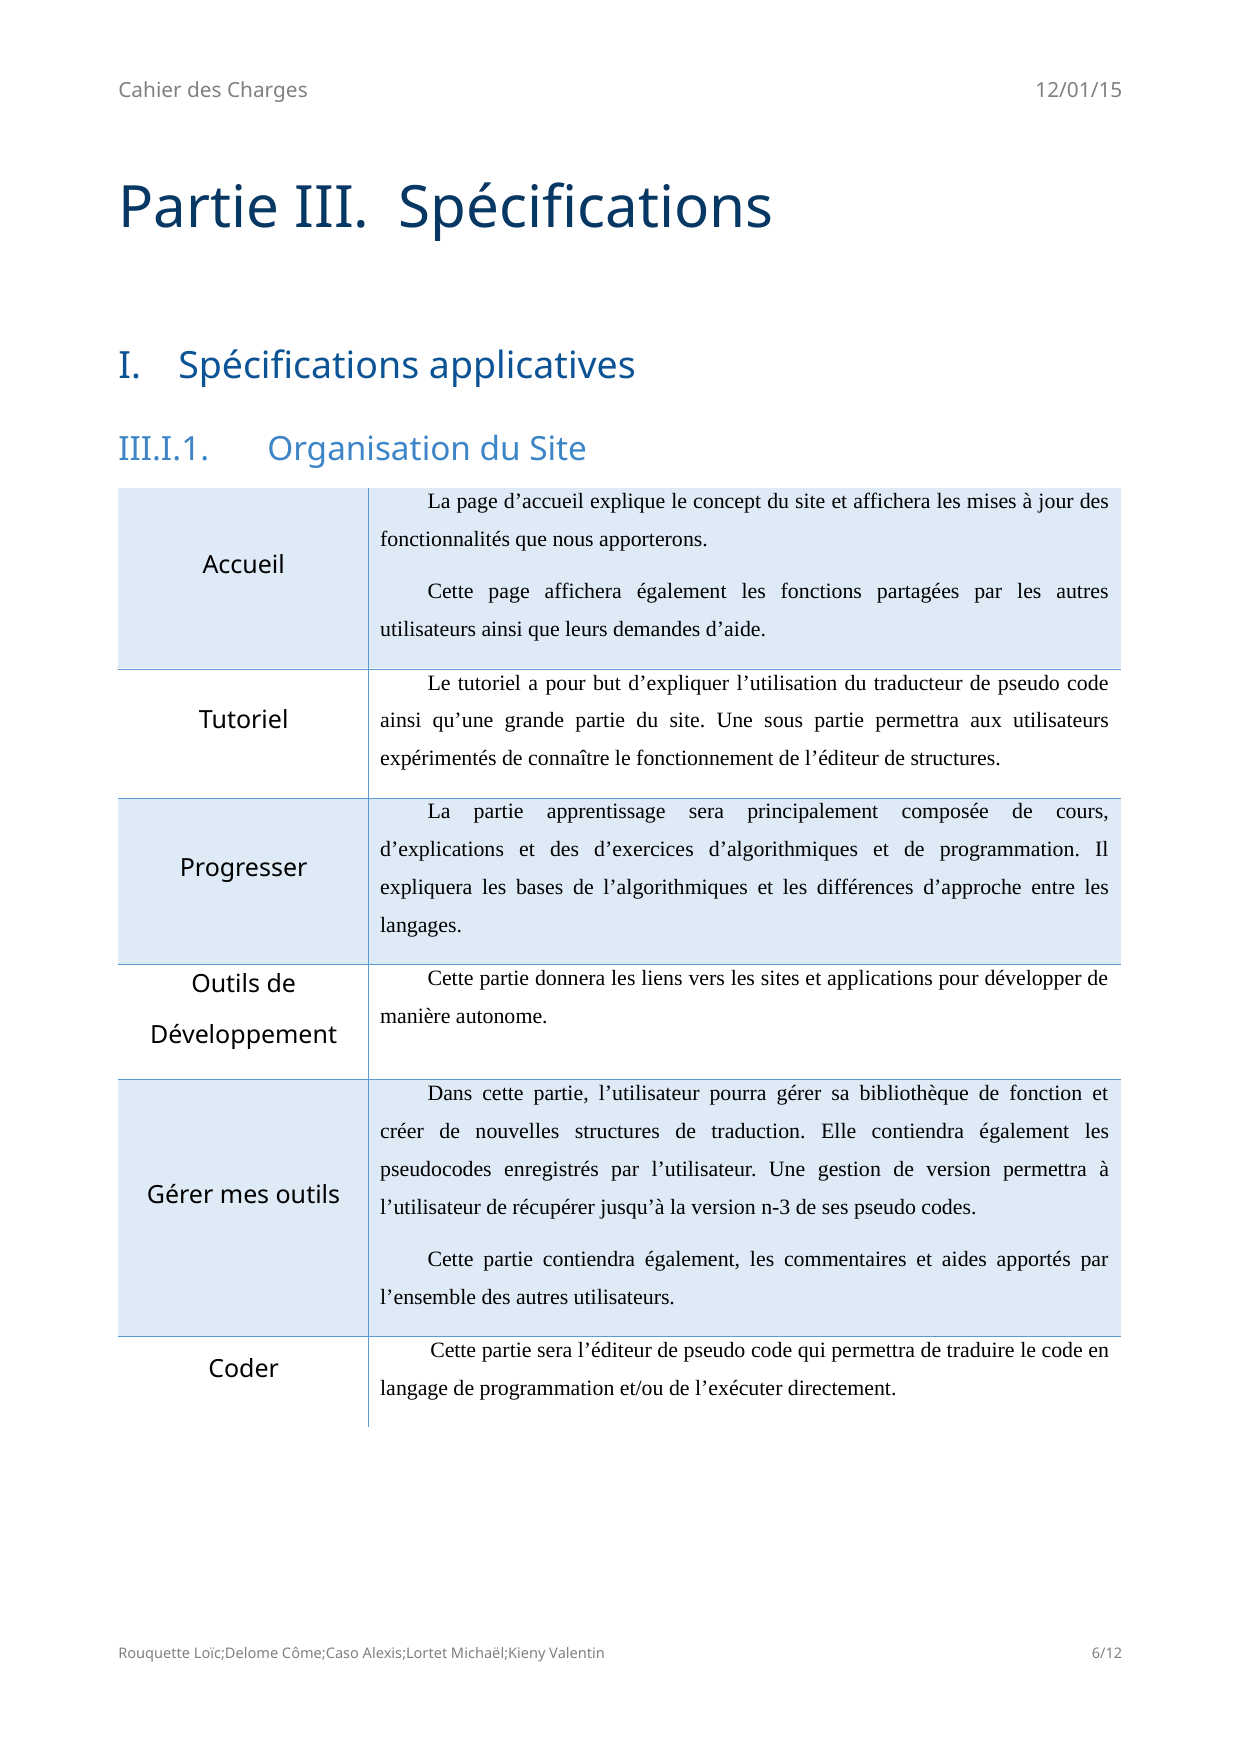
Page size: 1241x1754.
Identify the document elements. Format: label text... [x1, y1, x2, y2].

table_cell Dans cette partie, l’utilisateur pourra gérer sa bibliothèque de fonction et créer de nouvelles structures de traduction. Elle contiendra également les pseudocodes enregistrés par l’utilisateur. Une gestion de version permettra à l’utilisateur de récupérer jusqu’à la version n-3 de ses pseudo codes. Cette partie contiendra également, les commentaires et aides apportés par l’ensemble des autres utilisateurs. [369, 1080, 1121, 1336]
table_cell Gérer mes outils [118, 1080, 368, 1336]
table_cell Cette partie donnera les liens vers les sites et applications pour développer de manière autonome. [369, 965, 1121, 1079]
subtitle Spécifications [118, 164, 1122, 244]
table_cell Progresser [118, 799, 368, 964]
table_cell Coder [118, 1337, 368, 1427]
subtitle Spécifications applicatives [118, 338, 1122, 389]
table_cell Outils de Développement [118, 965, 368, 1079]
table_header La page d’accueil explique le concept du site et affichera les mises à jour des fonctionnalités que nous apporterons. Cette page affichera également les fonctions partagées par les autres utilisateurs ainsi que leurs demandes d’aide. [369, 488, 1121, 668]
table_cell Cette partie sera l’éditeur de pseudo code qui permettra de traduire le code en langage de programmation et/ou de l’exécuter directement. [369, 1337, 1121, 1427]
table_cell Tutoriel [118, 670, 368, 797]
table_cell La partie apprentissage sera principalement composée de cours, d’explications et des d’exercices d’algorithmiques et de programmation. Il expliquera les bases de l’algorithmiques et les différences d’approche entre les langages. [369, 799, 1121, 964]
table_cell Le tutoriel a pour but d’expliquer l’utilisation du traducteur de pseudo code ainsi qu’une grande partie du site. Une sous partie permettra aux utilisateurs expérimentés de connaître le fonctionnement de l’éditeur de structures. [369, 670, 1121, 797]
table_header Accueil [118, 488, 368, 668]
subtitle Organisation du Site [118, 425, 1122, 470]
